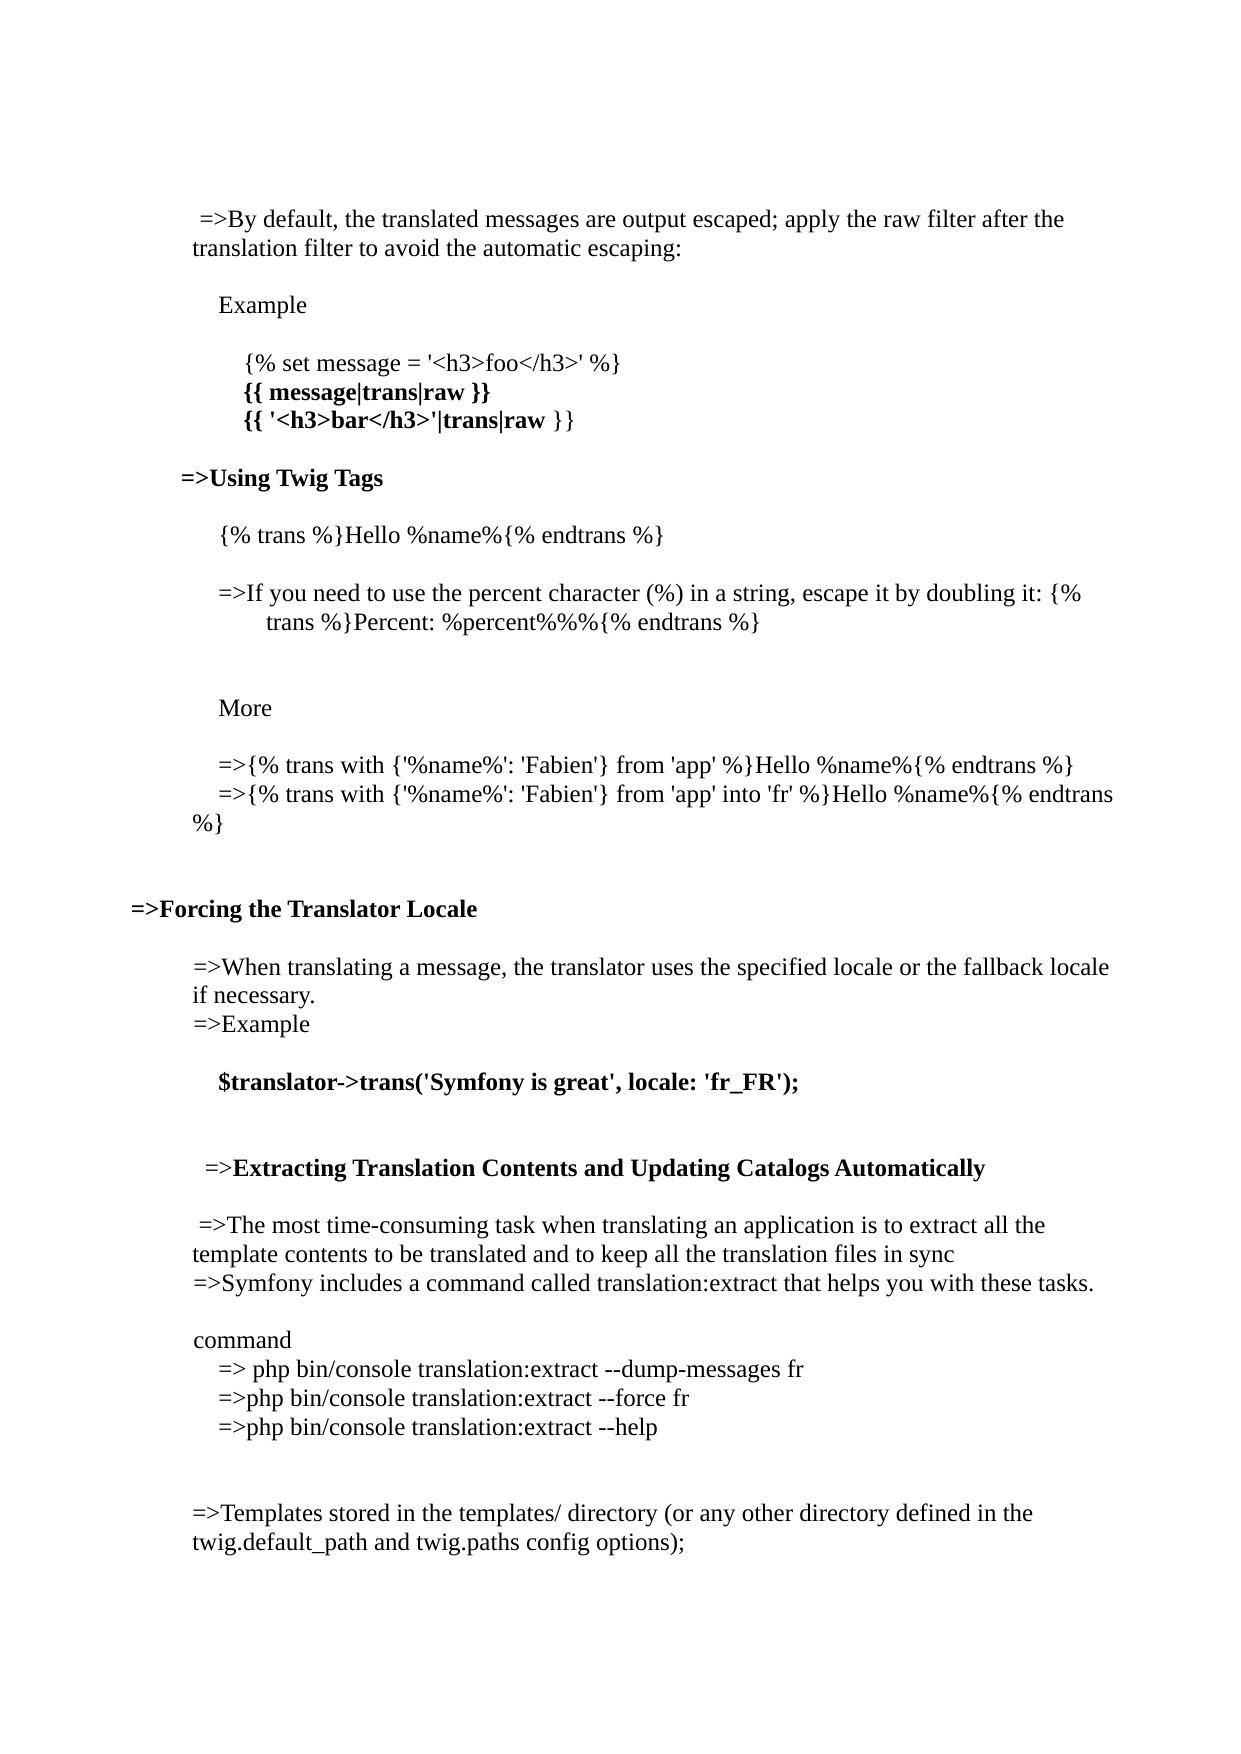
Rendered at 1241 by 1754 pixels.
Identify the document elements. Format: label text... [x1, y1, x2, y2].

text =>php bin/console translation:extract --help [118, 1412, 1122, 1441]
text =>When translating a message, the translator uses the specified locale or the fallback locale if necessary. [118, 952, 1122, 1009]
text =>Templates stored in the templates/ directory (or any other directory defined in the twig.default_path and twig.paths config options); [118, 1498, 1122, 1556]
text =>Using Twig Tags [118, 463, 1122, 492]
text $translator->trans('Symfony is great', locale: 'fr_FR'); [118, 1067, 1122, 1096]
text =>{% trans with {'%name%': 'Fabien'} from 'app' %}Hello %name%{% endtrans %} [118, 751, 1122, 779]
text =>Forcing the Translator Locale [118, 894, 1122, 923]
text =>Extracting Translation Contents and Updating Catalogs Automatically [118, 1153, 1122, 1182]
text More [118, 693, 1122, 722]
text => php bin/console translation:extract --dump-messages fr [118, 1354, 1122, 1383]
text =>{% trans with {'%name%': 'Fabien'} from 'app' into 'fr' %}Hello %name%{% endtrans %} [118, 779, 1122, 837]
text {{ '<h3>bar</h3>'|trans|raw }} [118, 406, 1122, 434]
text =>If you need to use the percent character (%) in a string, escape it by doubling it: {% trans %}Percent: %percent%%%{% endtrans %} [118, 578, 1122, 636]
text =>Example [118, 1009, 1122, 1038]
text =>By default, the translated messages are output escaped; apply the raw filter after the translation filter to avoid the automatic escaping: [118, 204, 1122, 262]
text {% trans %}Hello %name%{% endtrans %} [118, 521, 1122, 549]
text =>Symfony includes a command called translation:extract that helps you with these tasks. [118, 1268, 1122, 1297]
text Example [118, 291, 1122, 319]
text {{ message|trans|raw }} [118, 377, 1122, 406]
text {% set message = '<h3>foo</h3>' %} [118, 348, 1122, 377]
text =>The most time-consuming task when translating an application is to extract all the template contents to be translated and to keep all the translation files in sync [118, 1211, 1122, 1268]
text command [118, 1326, 1122, 1354]
text =>php bin/console translation:extract --force fr [118, 1383, 1122, 1412]
